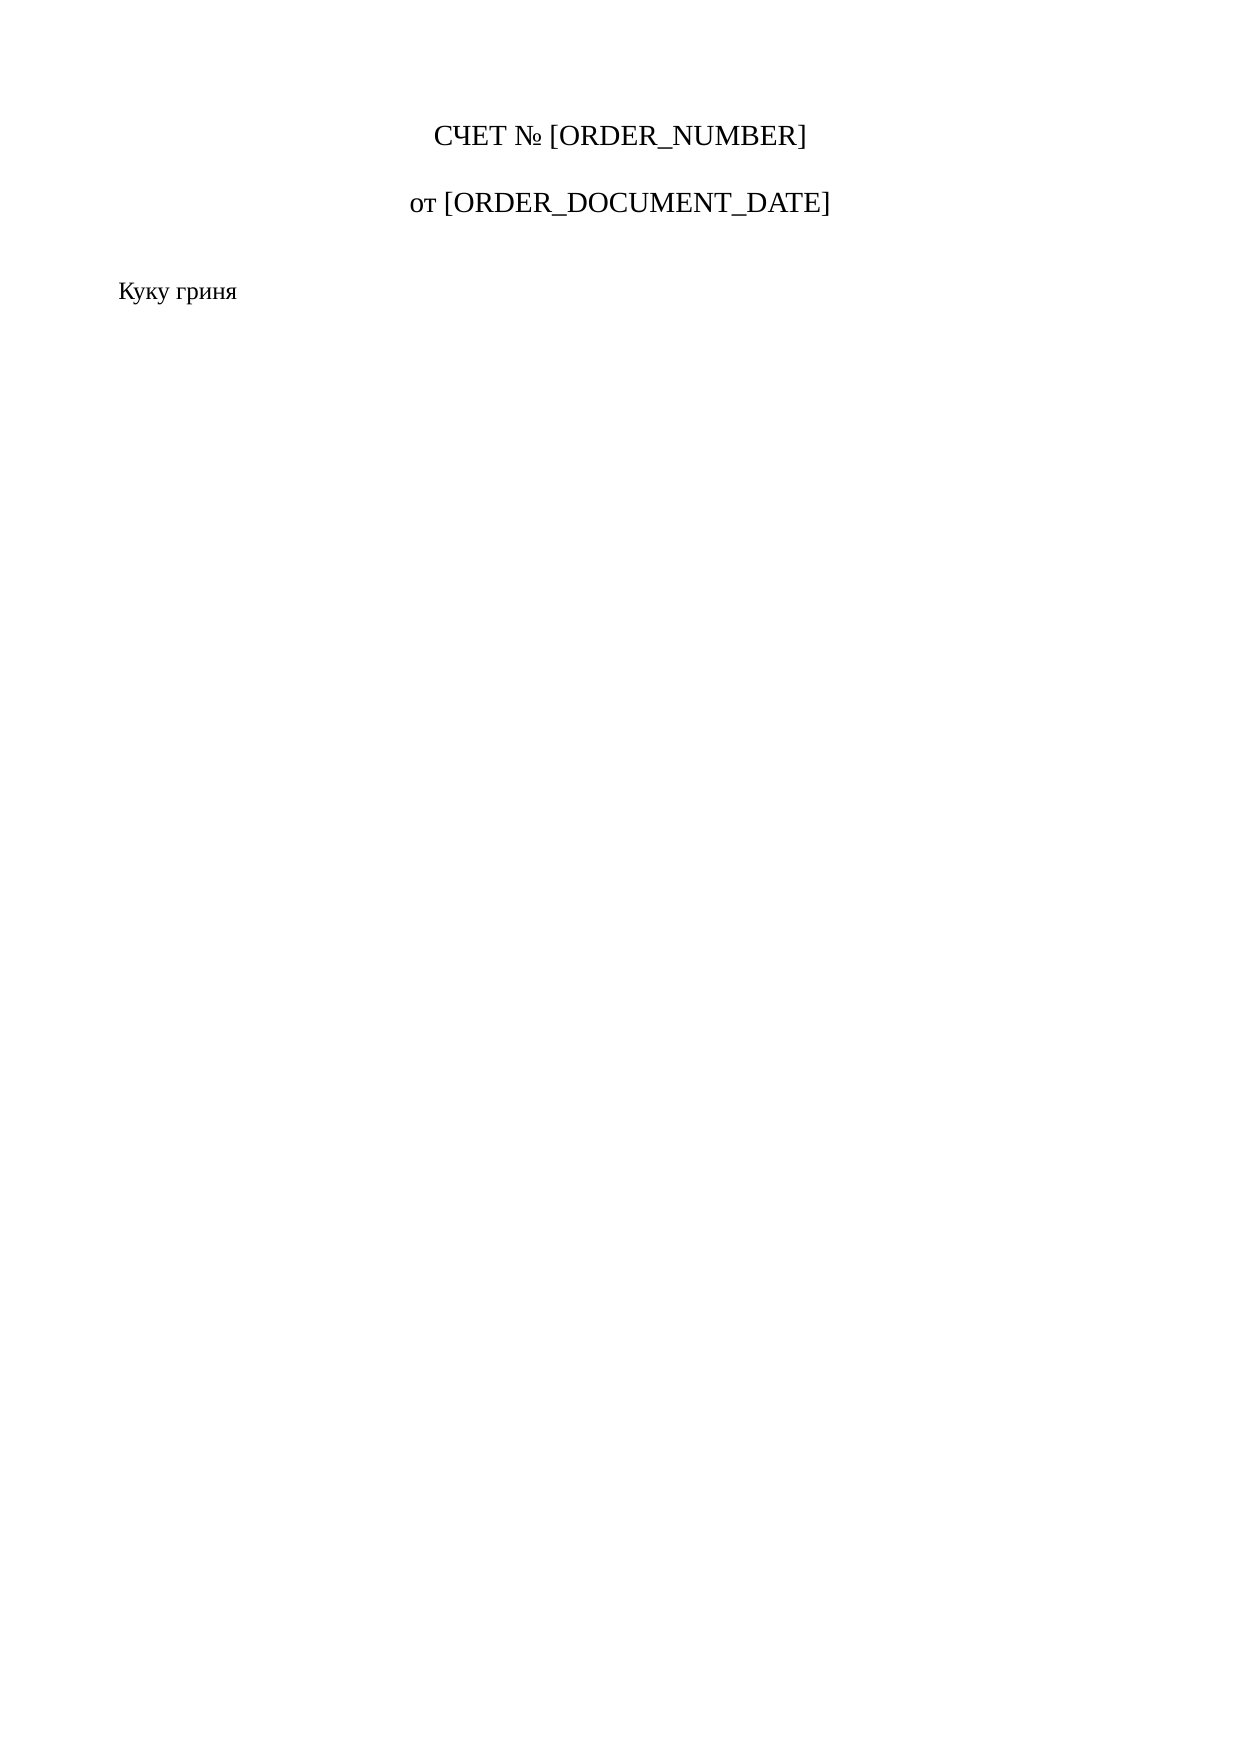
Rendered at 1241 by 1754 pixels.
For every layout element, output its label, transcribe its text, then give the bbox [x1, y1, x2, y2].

text СЧЕТ № [ORDER_NUMBER] [118, 118, 1122, 152]
text Куку гриня [118, 276, 1122, 305]
text от [ORDER_DOCUMENT_DATE] [118, 185, 1122, 219]
